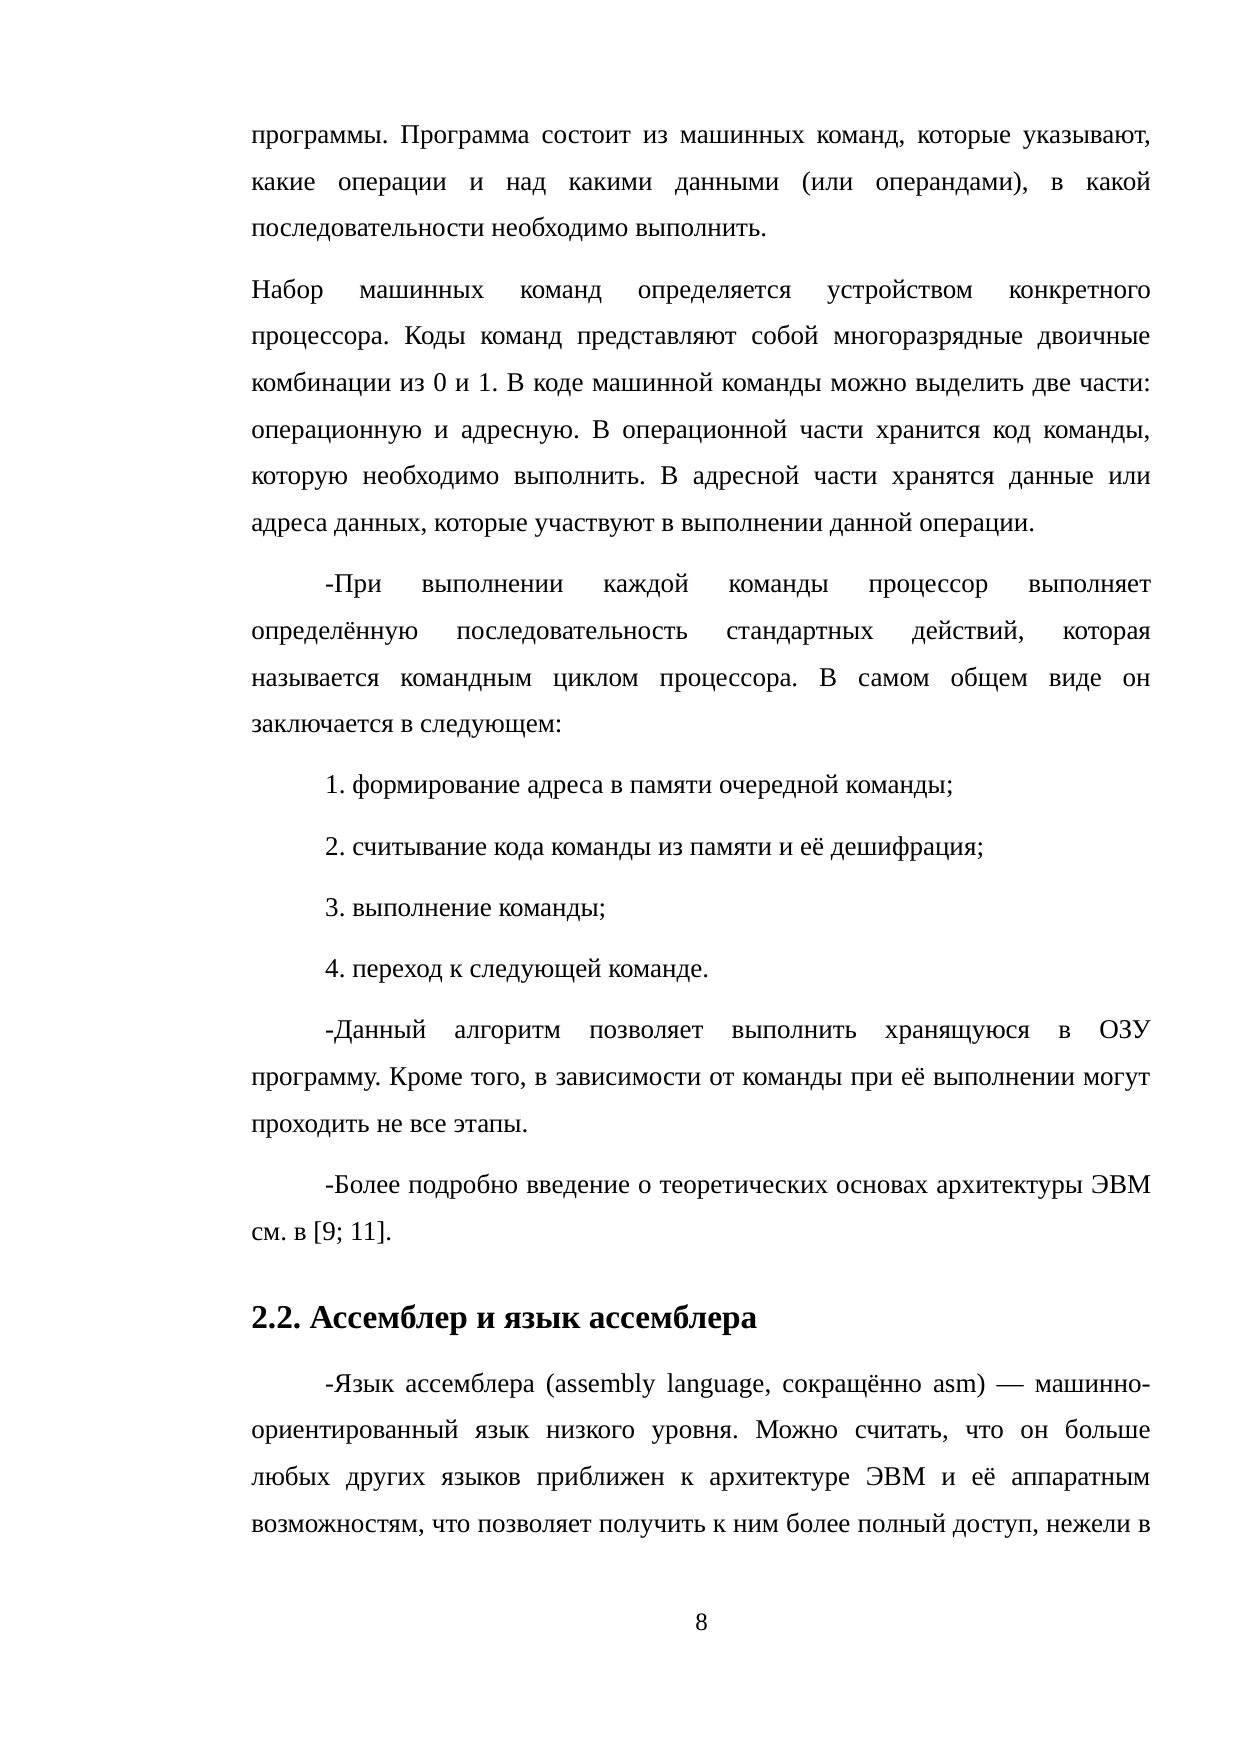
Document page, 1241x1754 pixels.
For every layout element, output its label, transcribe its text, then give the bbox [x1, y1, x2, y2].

subtitle 2.2. Ассемблер и язык ассемблера [251, 1297, 1152, 1335]
text -Более подробно введение о теоретических основах архитектуры ЭВМ см. в [9; 11]. [251, 1168, 1152, 1246]
text 2. считывание кода команды из памяти и её дешифрация; [251, 830, 1152, 861]
text -Данный алгоритм позволяет выполнить хранящуюся в ОЗУ программу. Кроме того, в зависимости от команды при её выполнении могут проходить не все этапы. [251, 1013, 1152, 1138]
text Набор машинных команд определяется устройством конкретного процессора. Коды команд представляют собой многоразрядные двоичные комбинации из 0 и 1. В коде машинной команды можно выделить две части: операционную и адресную. В операционной части хранится код команды, которую необходимо выполнить. В адресной части хранятся данные или адреса данных, которые участвуют в выполнении данной операции. [251, 273, 1152, 537]
text -Язык ассемблера (assembly language, сокращённо asm) — машинно-ориентированный язык низкого уровня. Можно считать, что он больше любых других языков приближен к архитектуре ЭВМ и её аппаратным возможностям, что позволяет получить к ним более полный доступ, нежели в [251, 1367, 1152, 1538]
text -При выполнении каждой команды процессор выполняет определённую последовательность стандартных действий, которая называется командным циклом процессора. В самом общем виде он заключается в следующем: [251, 567, 1152, 738]
text программы. Программа состоит из машинных команд, которые указывают, какие операции и над какими данными (или операндами), в какой последовательности необходимо выполнить. [251, 118, 1152, 243]
text 4. переход к следующей команде. [251, 952, 1152, 983]
text 1. формирование адреса в памяти очередной команды; [251, 768, 1152, 800]
text 3. выполнение команды; [251, 891, 1152, 922]
